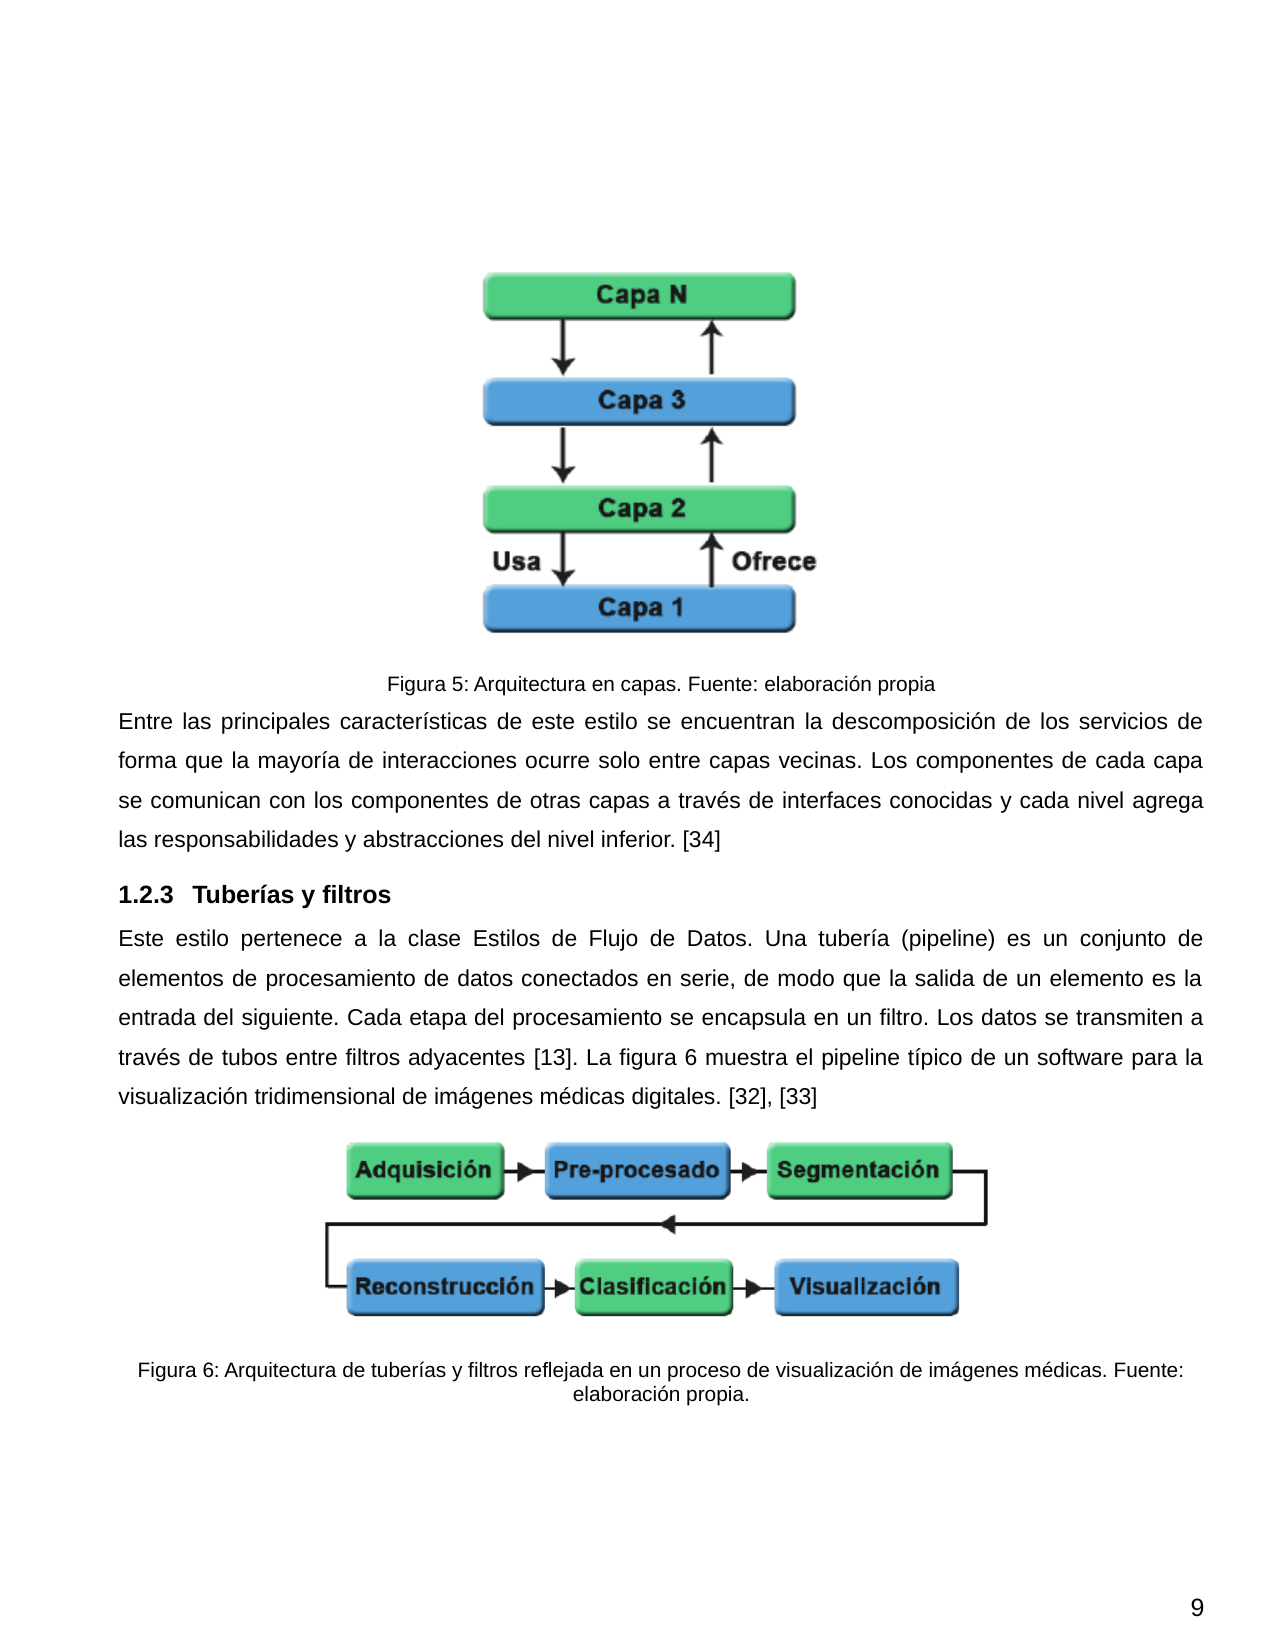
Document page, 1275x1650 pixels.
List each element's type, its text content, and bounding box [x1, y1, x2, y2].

text Figura 6: Arquitectura de tuberías y filtros reflejada en un proceso de visualización de imágenes médicas. Fuente: elaboración propia. [118, 1357, 1204, 1405]
picture [303, 1137, 1019, 1330]
text Este estilo pertenece a la clase Estilos de Flujo de Datos. Una tubería (pipeline) es un conjunto de elementos de procesamiento de datos conectados en serie, de modo que la salida de un elemento es la entrada del siguiente. Cada etapa del procesamiento se encapsula en un filtro. Los datos se transmiten a través de tubos entre filtros adyacentes [13]. La figura 6 muestra el pipeline típico de un software para la visualización tridimensional de imágenes médicas digitales. [32], [33] [118, 925, 1204, 1109]
subtitle Tuberías y filtros [118, 880, 1204, 909]
text Figura 5: Arquitectura en capas. Fuente: elaboración propia [118, 671, 1204, 695]
picture [369, 225, 953, 644]
text Entre las principales características de este estilo se encuentran la descomposición de los servicios de forma que la mayoría de interacciones ocurre solo entre capas vecinas. Los componentes de cada capa se comunican con los componentes de otras capas a través de interfaces conocidas y cada nivel agrega las responsabilidades y abstracciones del nivel inferior. [34] [118, 708, 1204, 853]
